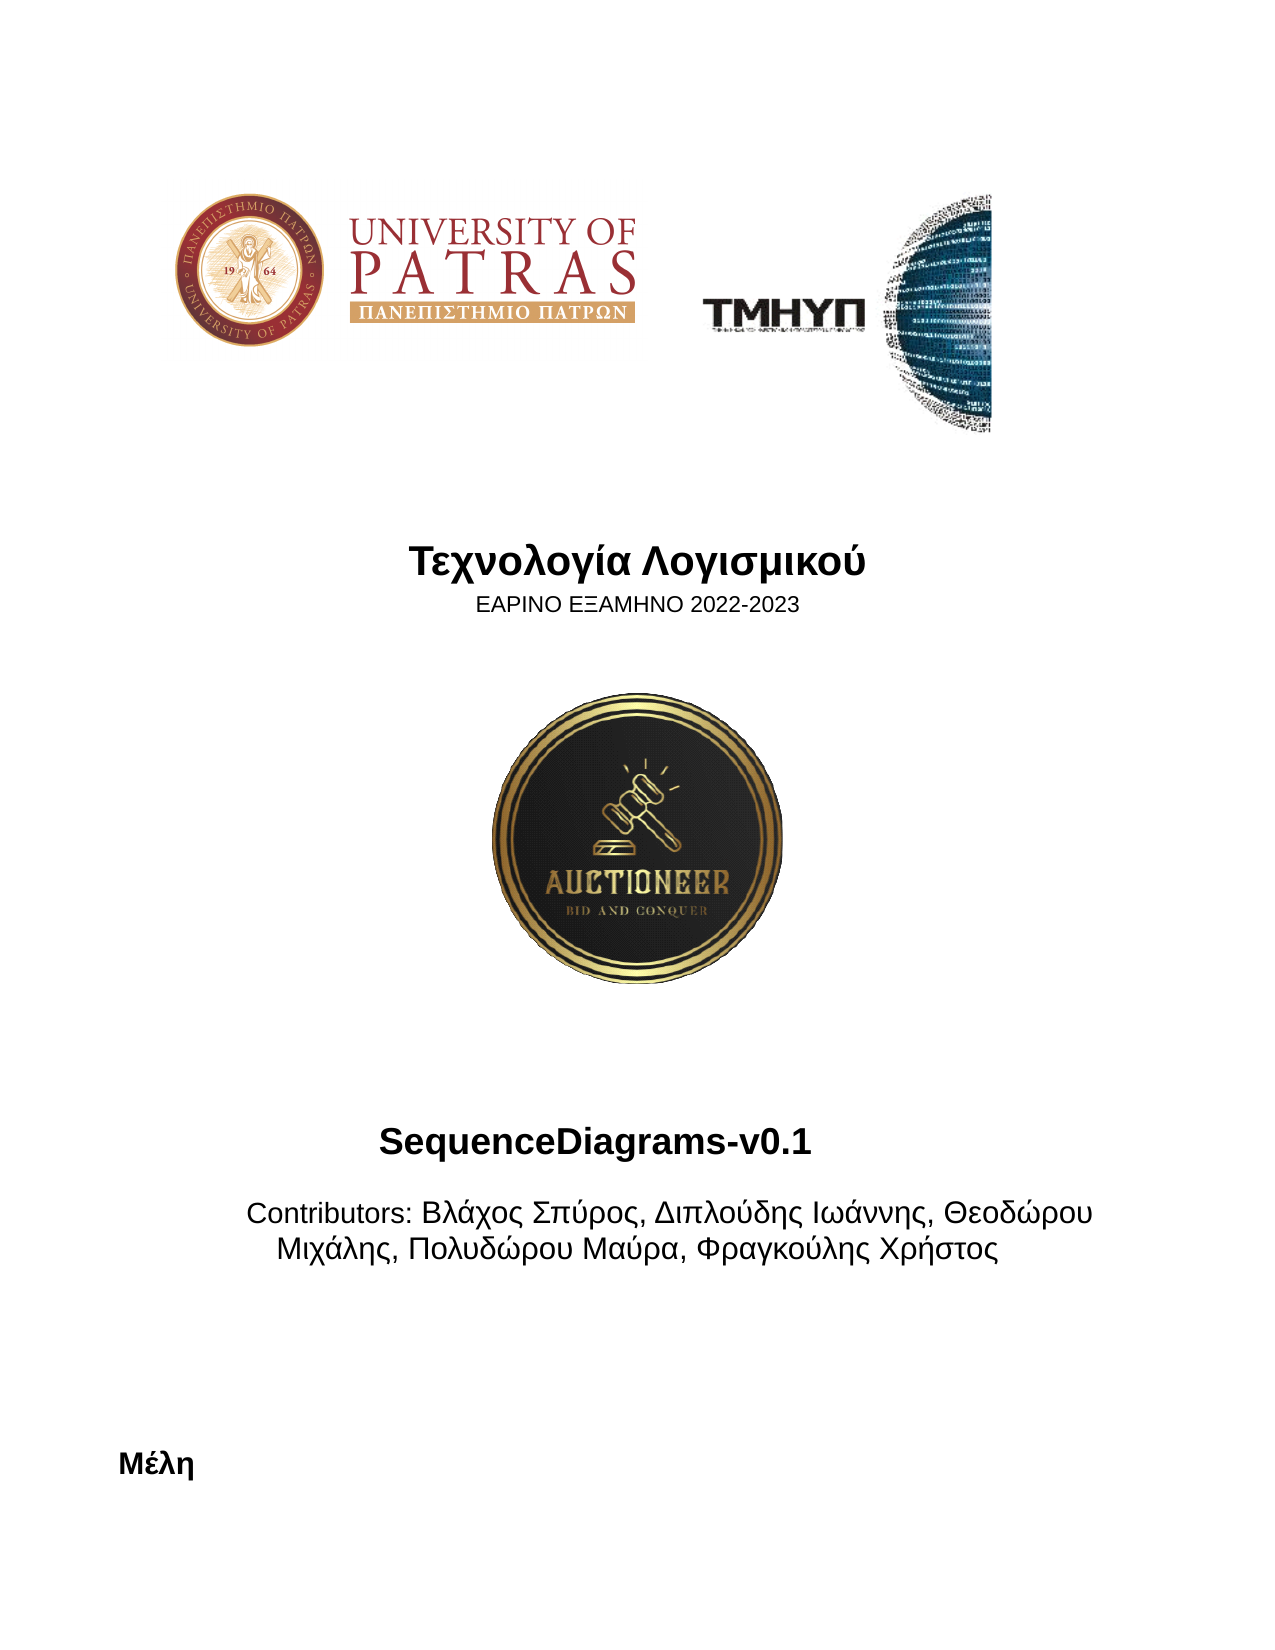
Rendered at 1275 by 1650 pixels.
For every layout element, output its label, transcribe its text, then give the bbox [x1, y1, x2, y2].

text SequenceDiagrams-v0.1 [118, 1119, 1157, 1163]
text Contributors: Βλάχος Σπύρος, Διπλούδης Ιωάννης, Θεοδώρου Μιχάλης, Πολυδώρου Μαύρα, Φραγκούλης Χρήστος [118, 1194, 1157, 1266]
text Μέλη [118, 1445, 1157, 1481]
text Τεχνολογία Λογισμικού [118, 536, 1157, 584]
text ΕΑΡΙΝΟ ΕΞΑΜΗΝΟ 2022-2023 [118, 591, 1157, 618]
